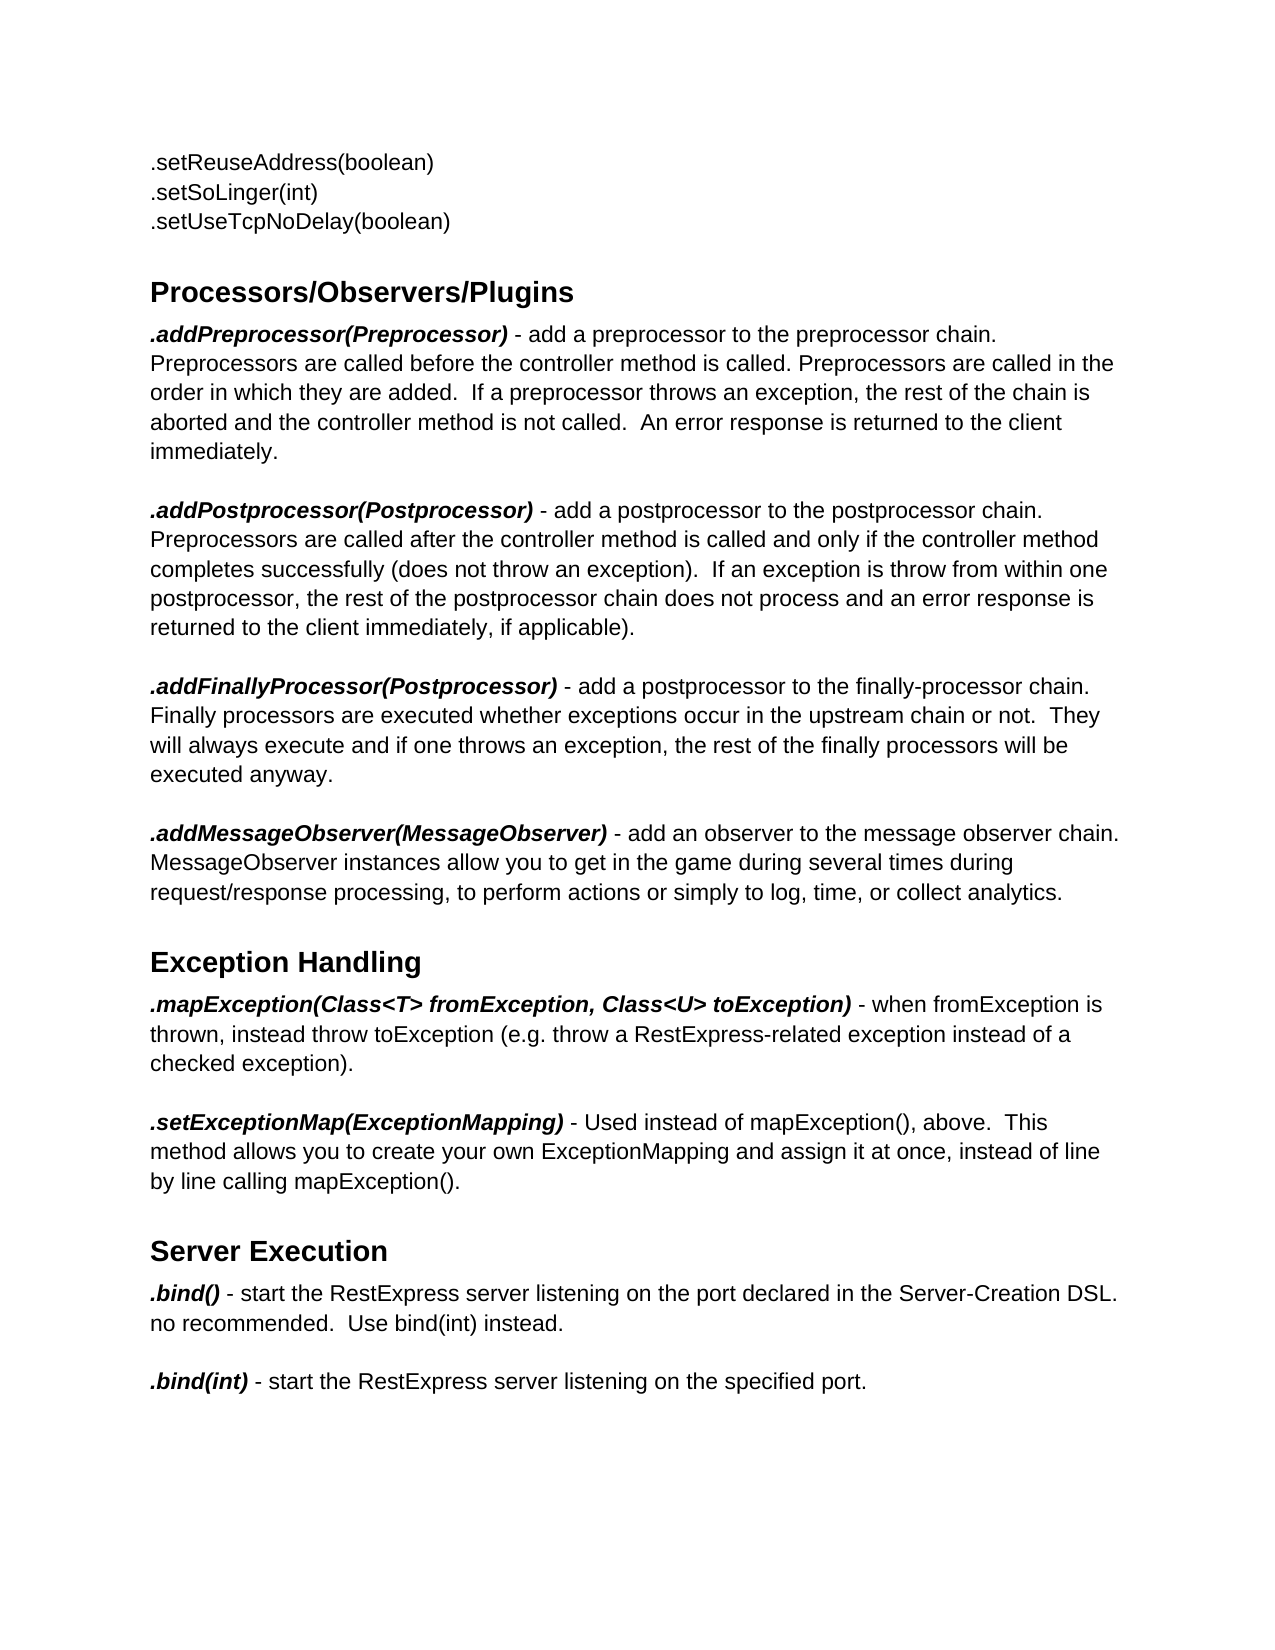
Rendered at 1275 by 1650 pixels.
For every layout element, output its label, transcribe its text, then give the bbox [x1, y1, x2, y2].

subtitle Processors/Observers/Plugins [150, 276, 1125, 308]
text .setSoLinger(int) [150, 179, 1125, 205]
text .addPostprocessor(Postprocessor) - add a postprocessor to the postprocessor chain. Preprocessors are called after the controller method is called and only if the controller method completes successfully (does not throw an exception). If an exception is throw from within one postprocessor, the rest of the postprocessor chain does not process and an error response is returned to the client immediately, if applicable). [150, 498, 1125, 641]
text .addFinallyProcessor(Postprocessor) - add a postprocessor to the finally-processor chain. Finally processors are executed whether exceptions occur in the upstream chain or not. They will always execute and if one throws an exception, the rest of the finally processors will be executed anyway. [150, 674, 1125, 788]
text .bind() - start the RestExpress server listening on the port declared in the Server-Creation DSL. no recommended. Use bind(int) instead. [150, 1281, 1125, 1336]
subtitle Exception Handling [150, 946, 1125, 979]
subtitle Server Execution [150, 1235, 1125, 1268]
text .setUseTcpNoDelay(boolean) [150, 209, 1125, 234]
text .bind(int) - start the RestExpress server listening on the specified port. [150, 1369, 1125, 1395]
text .setExceptionMap(ExceptionMapping) - Used instead of mapException(), above. This method allows you to create your own ExceptionMapping and assign it at once, instead of line by line calling mapException(). [150, 1109, 1125, 1194]
text .mapException(Class<T> fromException, Class<U> toException) - when fromException is thrown, instead throw toException (e.g. throw a RestExpress-related exception instead of a checked exception). [150, 992, 1125, 1076]
text .addPreprocessor(Preprocessor) - add a preprocessor to the preprocessor chain. Preprocessors are called before the controller method is called. Preprocessors are called in the order in which they are added. If a preprocessor throws an exception, the rest of the chain is aborted and the controller method is not called. An error response is returned to the client immediately. [150, 321, 1125, 464]
text .addMessageObserver(MessageObserver) - add an observer to the message observer chain. MessageObserver instances allow you to get in the game during several times during request/response processing, to perform actions or simply to log, time, or collect analytics. [150, 821, 1125, 905]
text .setReuseAddress(boolean) [150, 150, 1125, 176]
